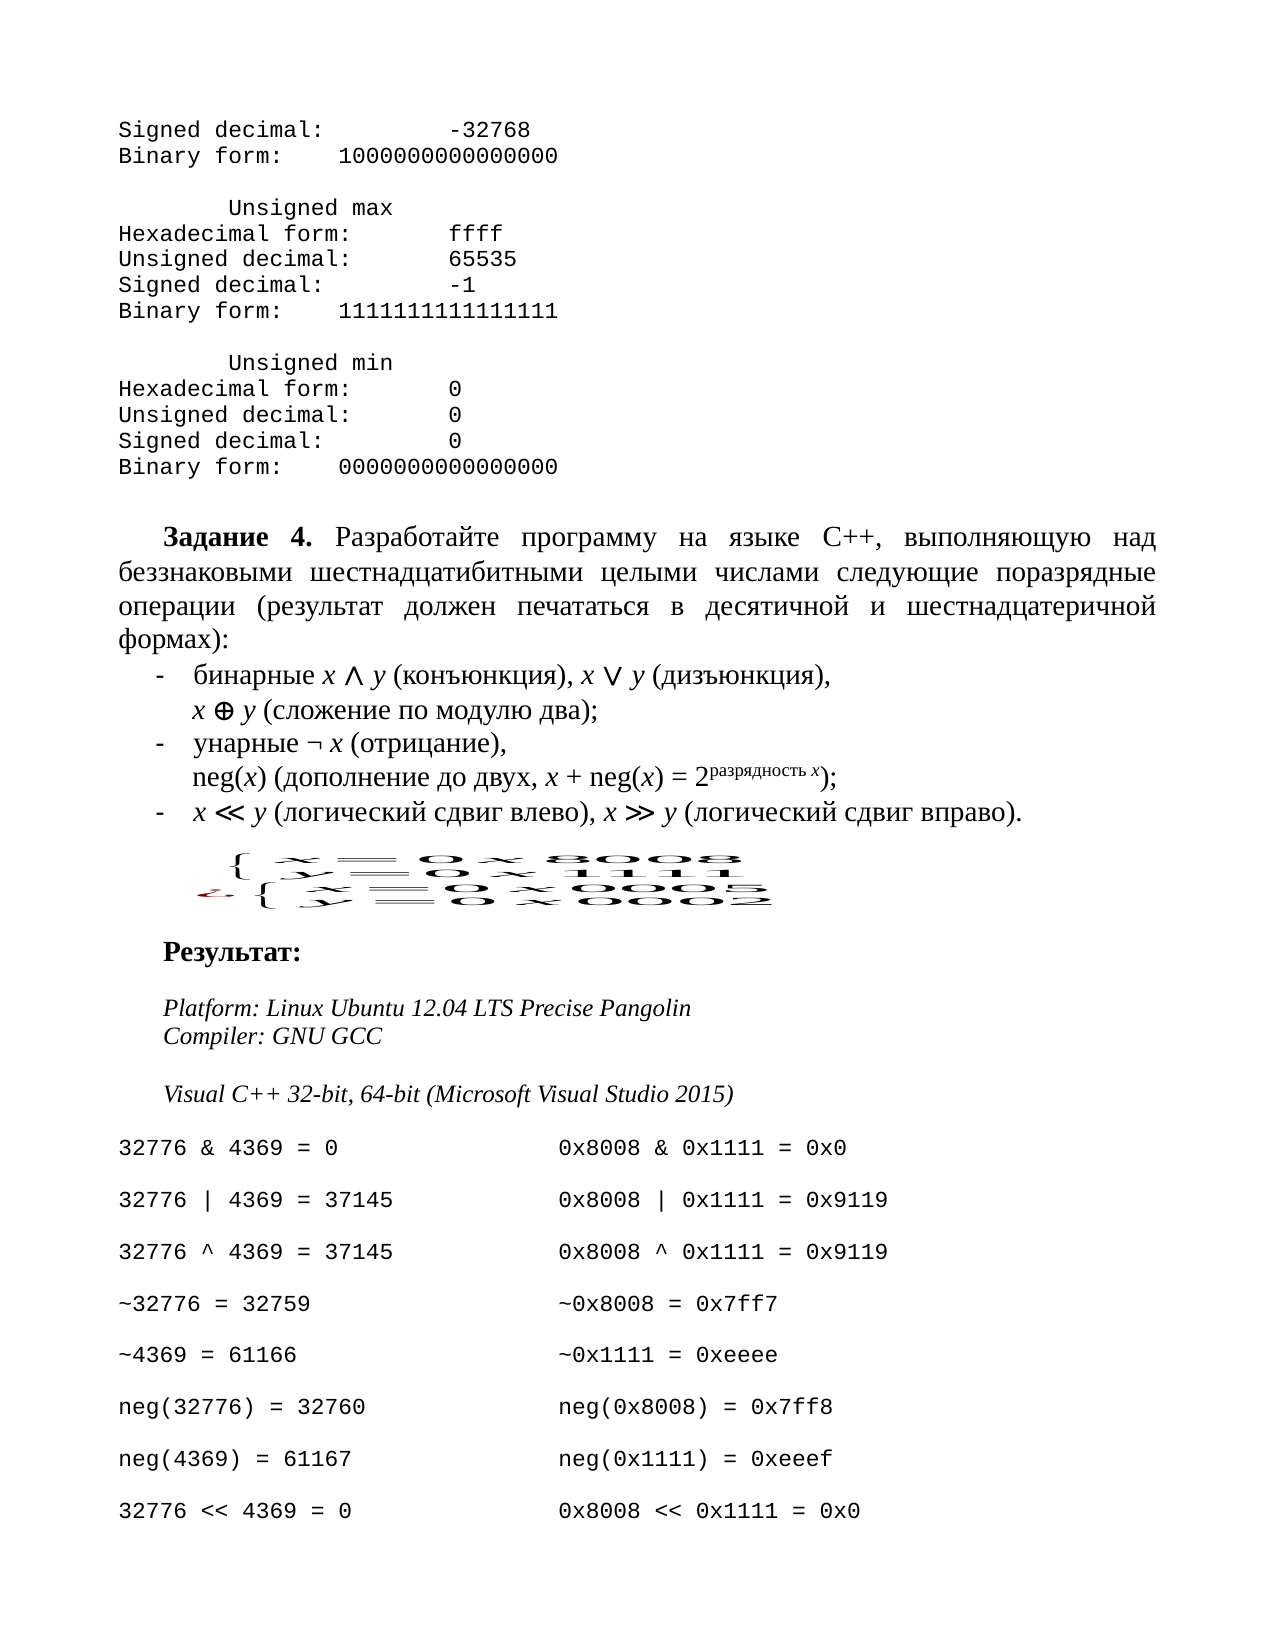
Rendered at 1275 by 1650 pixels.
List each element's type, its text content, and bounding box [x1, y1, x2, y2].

text Unsigned decimal: 0 [118, 403, 1157, 429]
text Platform: Linux Ubuntu 12.04 LTS Precise Pangolin [118, 993, 1157, 1021]
text Unsigned min [118, 352, 1157, 377]
text 32776 ^ 4369 = 37145 0x8008 ^ 0x1111 = 0x9119 [118, 1240, 1157, 1266]
list бинарные x ∧ y (конъюнкция), x ∨ y (дизъюнкция), [156, 655, 1157, 690]
list унарные ¬ x (отрицание), [156, 726, 1157, 759]
text Binary form: 1111111111111111 [118, 300, 1157, 326]
list x ≪ y (логический сдвиг влево), x ≫ y (логический сдвиг вправо). [156, 793, 1157, 828]
text 32776 << 4369 = 0 0x8008 << 0x1111 = 0x0 [118, 1499, 1157, 1525]
text Binary form: 0000000000000000 [118, 455, 1157, 481]
text Задание 4. Разработайте программу на языке C++, выполняющую над беззнаковыми шестнадцатибитными целыми числами следующие поразрядные операции (результат должен печататься в десятичной и шестнадцатеричной формах): [118, 515, 1157, 655]
text Hexadecimal form: 0 [118, 377, 1157, 403]
text Unsigned decimal: 65535 [118, 248, 1157, 274]
text ~4369 = 61166 ~0x1111 = 0xeeee [118, 1344, 1157, 1370]
text Compiler: GNU GCC [118, 1021, 1157, 1050]
text Signed decimal: -32768 [118, 118, 1157, 144]
text Unsigned max [118, 196, 1157, 222]
text 32776 & 4369 = 0 0x8008 & 0x1111 = 0x0 [118, 1136, 1157, 1162]
text Binary form: 1000000000000000 [118, 144, 1157, 170]
text x ⊕ y (сложение по модулю два); [192, 690, 1157, 726]
text neg(4369) = 61167 neg(0x1111) = 0xeeef [118, 1448, 1157, 1473]
text Visual C++ 32-bit, 64-bit (Microsoft Visual Studio 2015) [118, 1079, 1157, 1108]
text Hexadecimal form: ffff [118, 222, 1157, 248]
text ~32776 = 32759 ~0x8008 = 0x7ff7 [118, 1292, 1157, 1318]
text 32776 | 4369 = 37145 0x8008 | 0x1111 = 0x9119 [118, 1188, 1157, 1214]
text Signed decimal: 0 [118, 429, 1157, 455]
text neg(x) (дополнение до двух, x + neg(x) = 2разрядность x); [192, 759, 1157, 793]
text neg(32776) = 32760 neg(0x8008) = 0x7ff8 [118, 1396, 1157, 1422]
text Signed decimal: -1 [118, 274, 1157, 300]
text Результат: [118, 934, 1157, 968]
